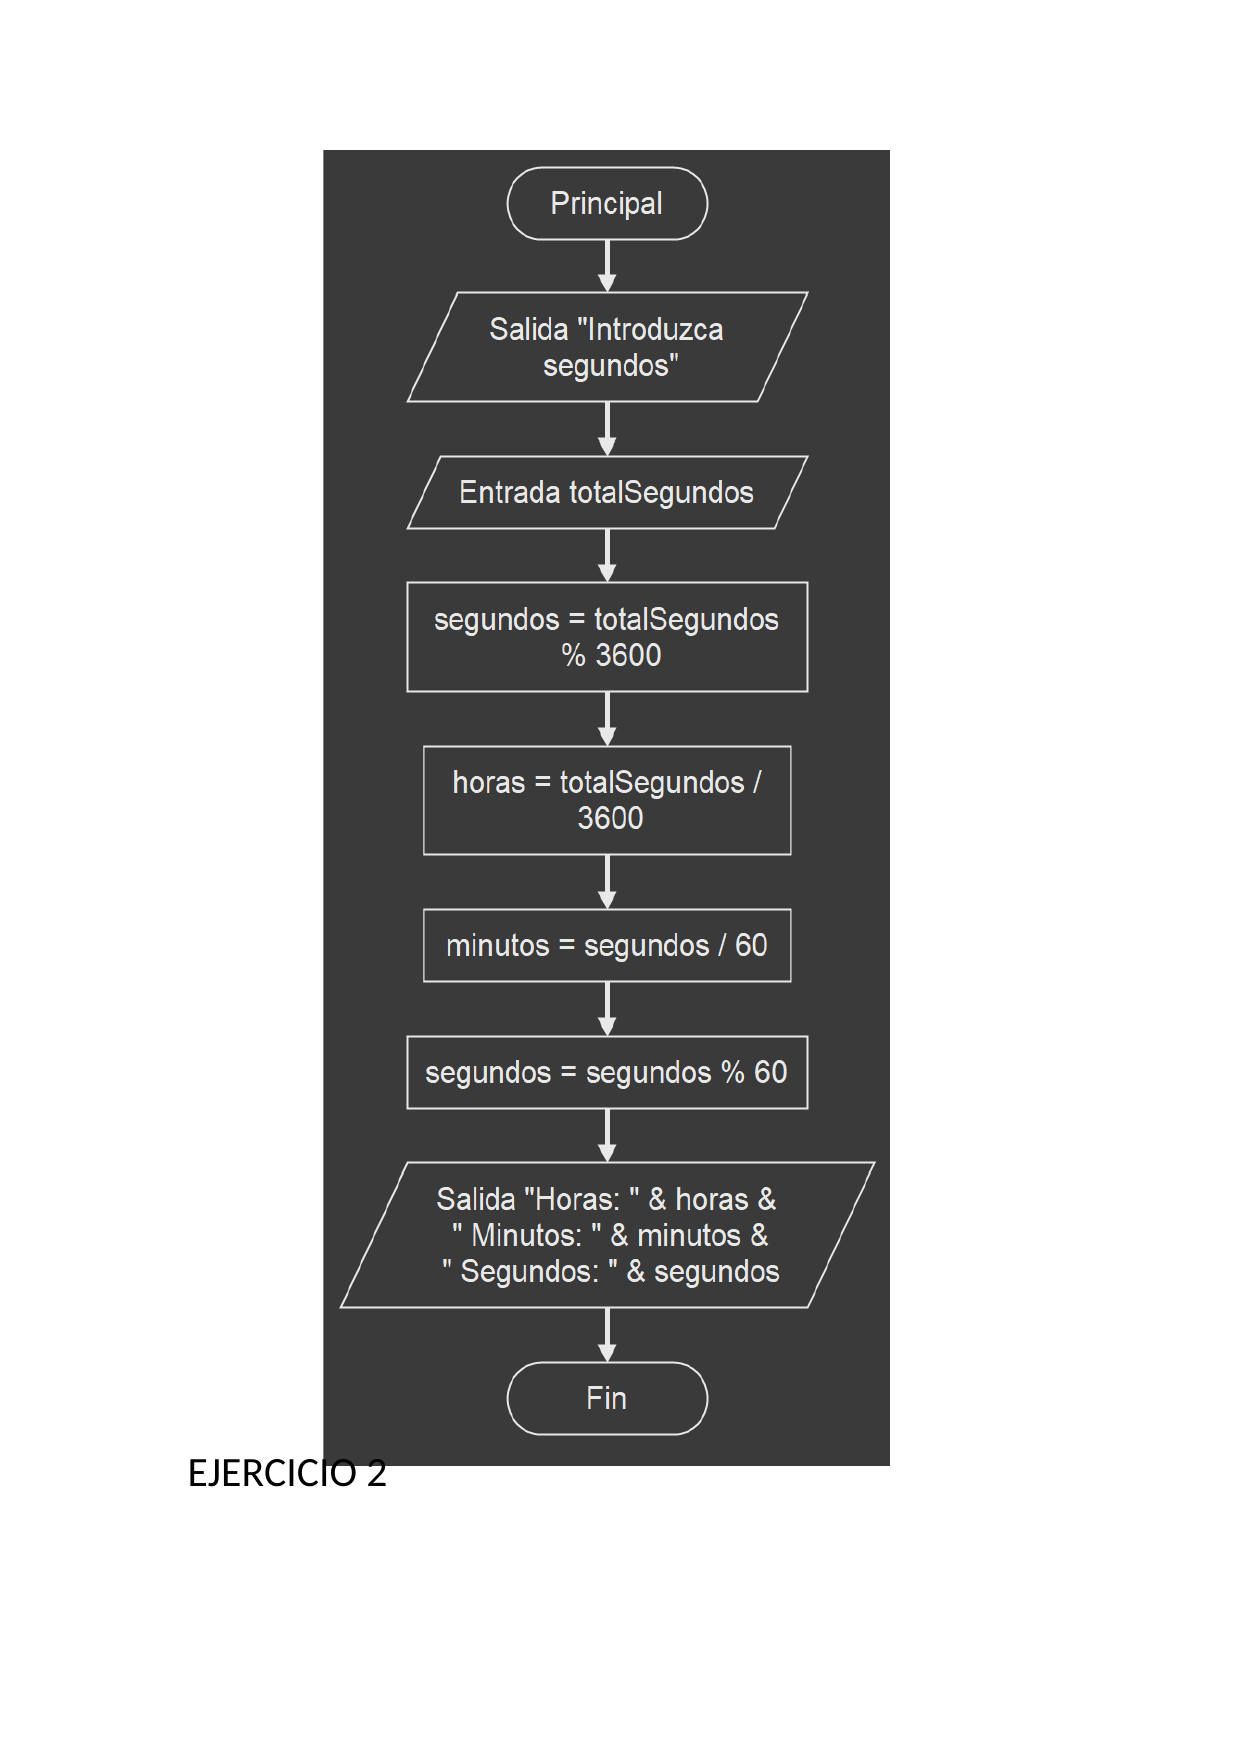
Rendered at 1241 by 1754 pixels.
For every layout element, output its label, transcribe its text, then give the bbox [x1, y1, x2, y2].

text EJERCICIO 2 [187, 1446, 1053, 1497]
picture [323, 150, 890, 1466]
picture [336, 1462, 349, 1466]
